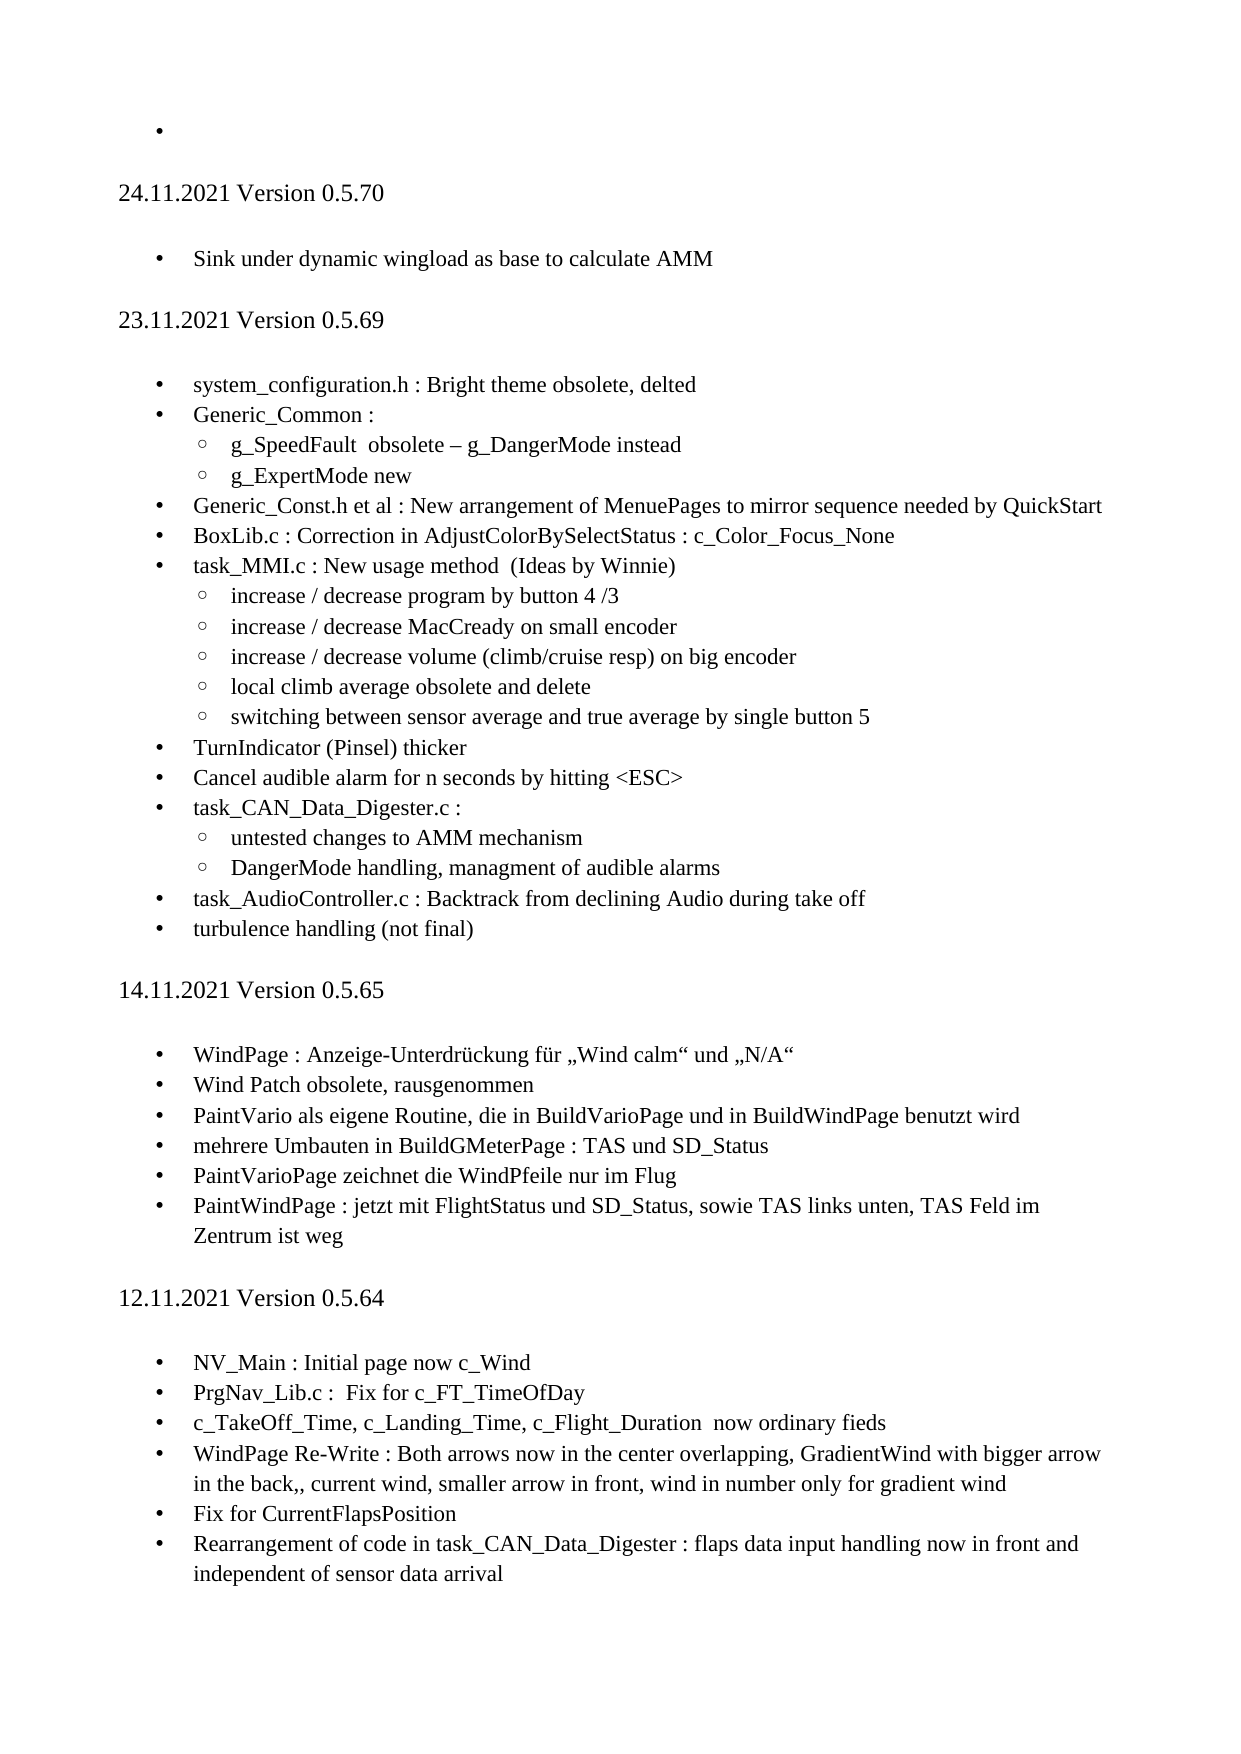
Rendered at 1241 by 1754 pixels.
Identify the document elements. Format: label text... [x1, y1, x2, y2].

list g_ExpertMode new [193, 462, 1122, 488]
text 12.11.2021 Version 0.5.64 [118, 1283, 1122, 1312]
list WindPage : Anzeige-Unterdrückung für „Wind calm“ und „N/A“ [156, 1041, 1122, 1068]
list PrgNav_Lib.c : Fix for c_FT_TimeOfDay [156, 1379, 1122, 1406]
list Generic_Common : [156, 401, 1122, 428]
list Sink under dynamic wingload as base to calculate AMM [156, 244, 1122, 271]
list switching between sensor average and true average by single button 5 [193, 703, 1122, 730]
list DangerMode handling, managment of audible alarms [193, 854, 1122, 881]
list WindPage Re-Write : Both arrows now in the center overlapping, GradientWind with bigger arrow in the back,, current wind, smaller arrow in front, wind in number only for gradient wind [156, 1439, 1122, 1496]
list BoxLib.c : Correction in AdjustColorBySelectStatus : c_Color_Focus_None [156, 522, 1122, 548]
list turbulence handling (not final) [156, 915, 1122, 941]
list task_MMI.c : New usage method (Ideas by Winnie) [156, 552, 1122, 579]
list task_CAN_Data_Digester.c : [156, 794, 1122, 820]
list NV_Main : Initial page now c_Wind [156, 1349, 1122, 1375]
list Generic_Const.h et al : New arrangement of MenuePages to mirror sequence needed by QuickStart [156, 492, 1122, 518]
list increase / decrease program by button 4 /3 [193, 582, 1122, 609]
list system_configuration.h : Bright theme obsolete, delted [156, 371, 1122, 397]
list mehrere Umbauten in BuildGMeterPage : TAS und SD_Status [156, 1132, 1122, 1158]
list increase / decrease MacCready on small encoder [193, 613, 1122, 639]
list PaintVarioPage zeichnet die WindPfeile nur im Flug [156, 1162, 1122, 1188]
text 23.11.2021 Version 0.5.69 [118, 305, 1122, 334]
list Fix for CurrentFlapsPosition [156, 1500, 1122, 1526]
list local climb average obsolete and delete [193, 673, 1122, 699]
list increase / decrease volume (climb/cruise resp) on big encoder [193, 643, 1122, 669]
list PaintWindPage : jetzt mit FlightStatus und SD_Status, sowie TAS links unten, TAS Feld im Zentrum ist weg [156, 1192, 1122, 1249]
list g_SpeedFault obsolete – g_DangerMode instead [193, 431, 1122, 458]
list TurnIndicator (Pinsel) thicker [156, 733, 1122, 760]
list untested changes to AMM mechanism [193, 824, 1122, 851]
list Rearrangement of code in task_CAN_Data_Digester : flaps data input handling now in front and independent of sensor data arrival [156, 1530, 1122, 1587]
text 14.11.2021 Version 0.5.65 [118, 975, 1122, 1004]
list Cancel audible alarm for n seconds by hitting <ESC> [156, 764, 1122, 790]
text 24.11.2021 Version 0.5.70 [118, 178, 1122, 207]
list PaintVario als eigene Routine, die in BuildVarioPage und in BuildWindPage benutzt wird [156, 1102, 1122, 1128]
list task_AudioController.c : Backtrack from declining Audio during take off [156, 884, 1122, 911]
list c_TakeOff_Time, c_Landing_Time, c_Flight_Duration now ordinary fieds [156, 1409, 1122, 1436]
list Wind Patch obsolete, rausgenommen [156, 1071, 1122, 1098]
